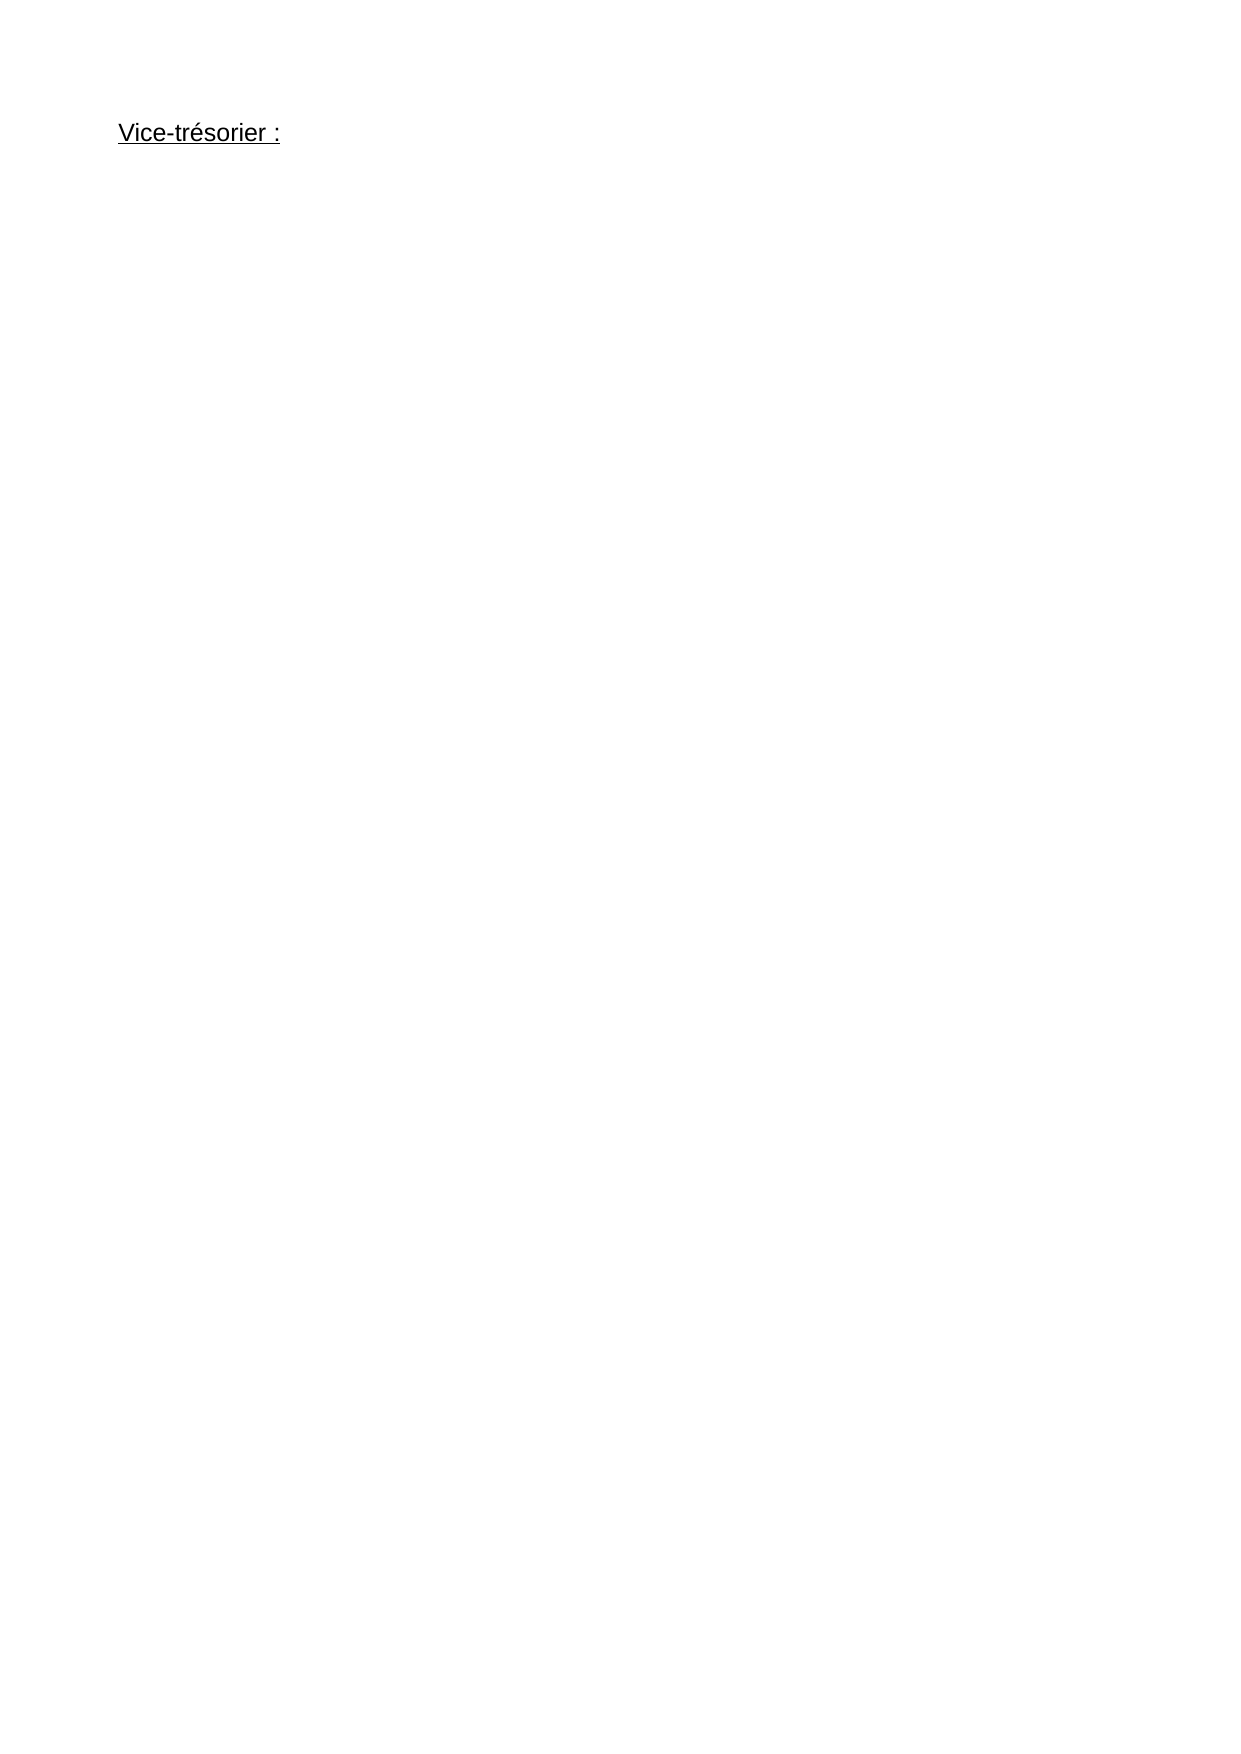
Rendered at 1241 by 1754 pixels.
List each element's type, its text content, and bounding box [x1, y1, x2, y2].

subtitle Vice-trésorier : [118, 118, 1122, 147]
